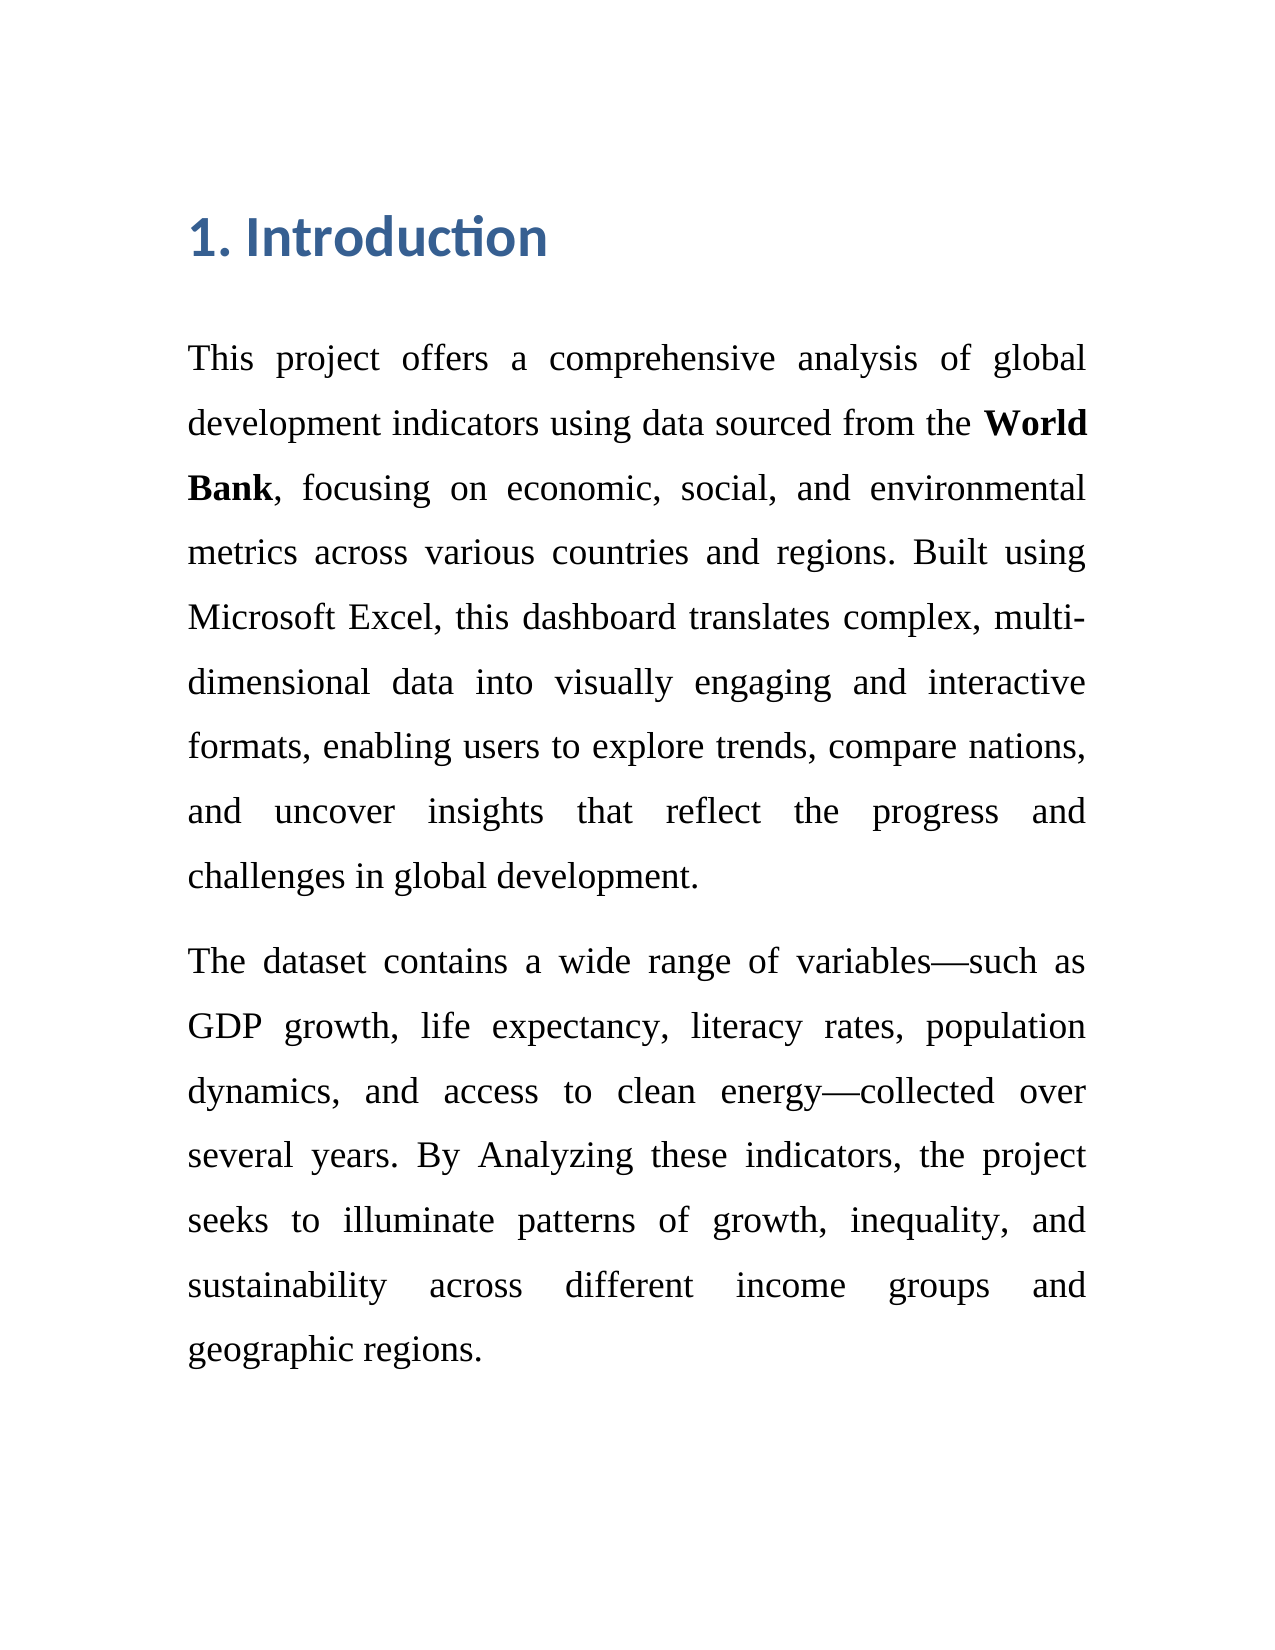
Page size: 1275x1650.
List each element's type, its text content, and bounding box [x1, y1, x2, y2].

text The dataset contains a wide range of variables—such as GDP growth, life expectancy, literacy rates, population dynamics, and access to clean energy—collected over several years. By Analyzing these indicators, the project seeks to illuminate patterns of growth, inequality, and sustainability across different income groups and geographic regions. [187, 939, 1087, 1370]
subtitle 1. Introduction [187, 200, 1087, 271]
text This project offers a comprehensive analysis of global development indicators using data sourced from the World Bank, focusing on economic, social, and environmental metrics across various countries and regions. Built using Microsoft Excel, this dashboard translates complex, multi-dimensional data into visually engaging and interactive formats, enabling users to explore trends, compare nations, and uncover insights that reflect the progress and challenges in global development. [187, 336, 1087, 896]
